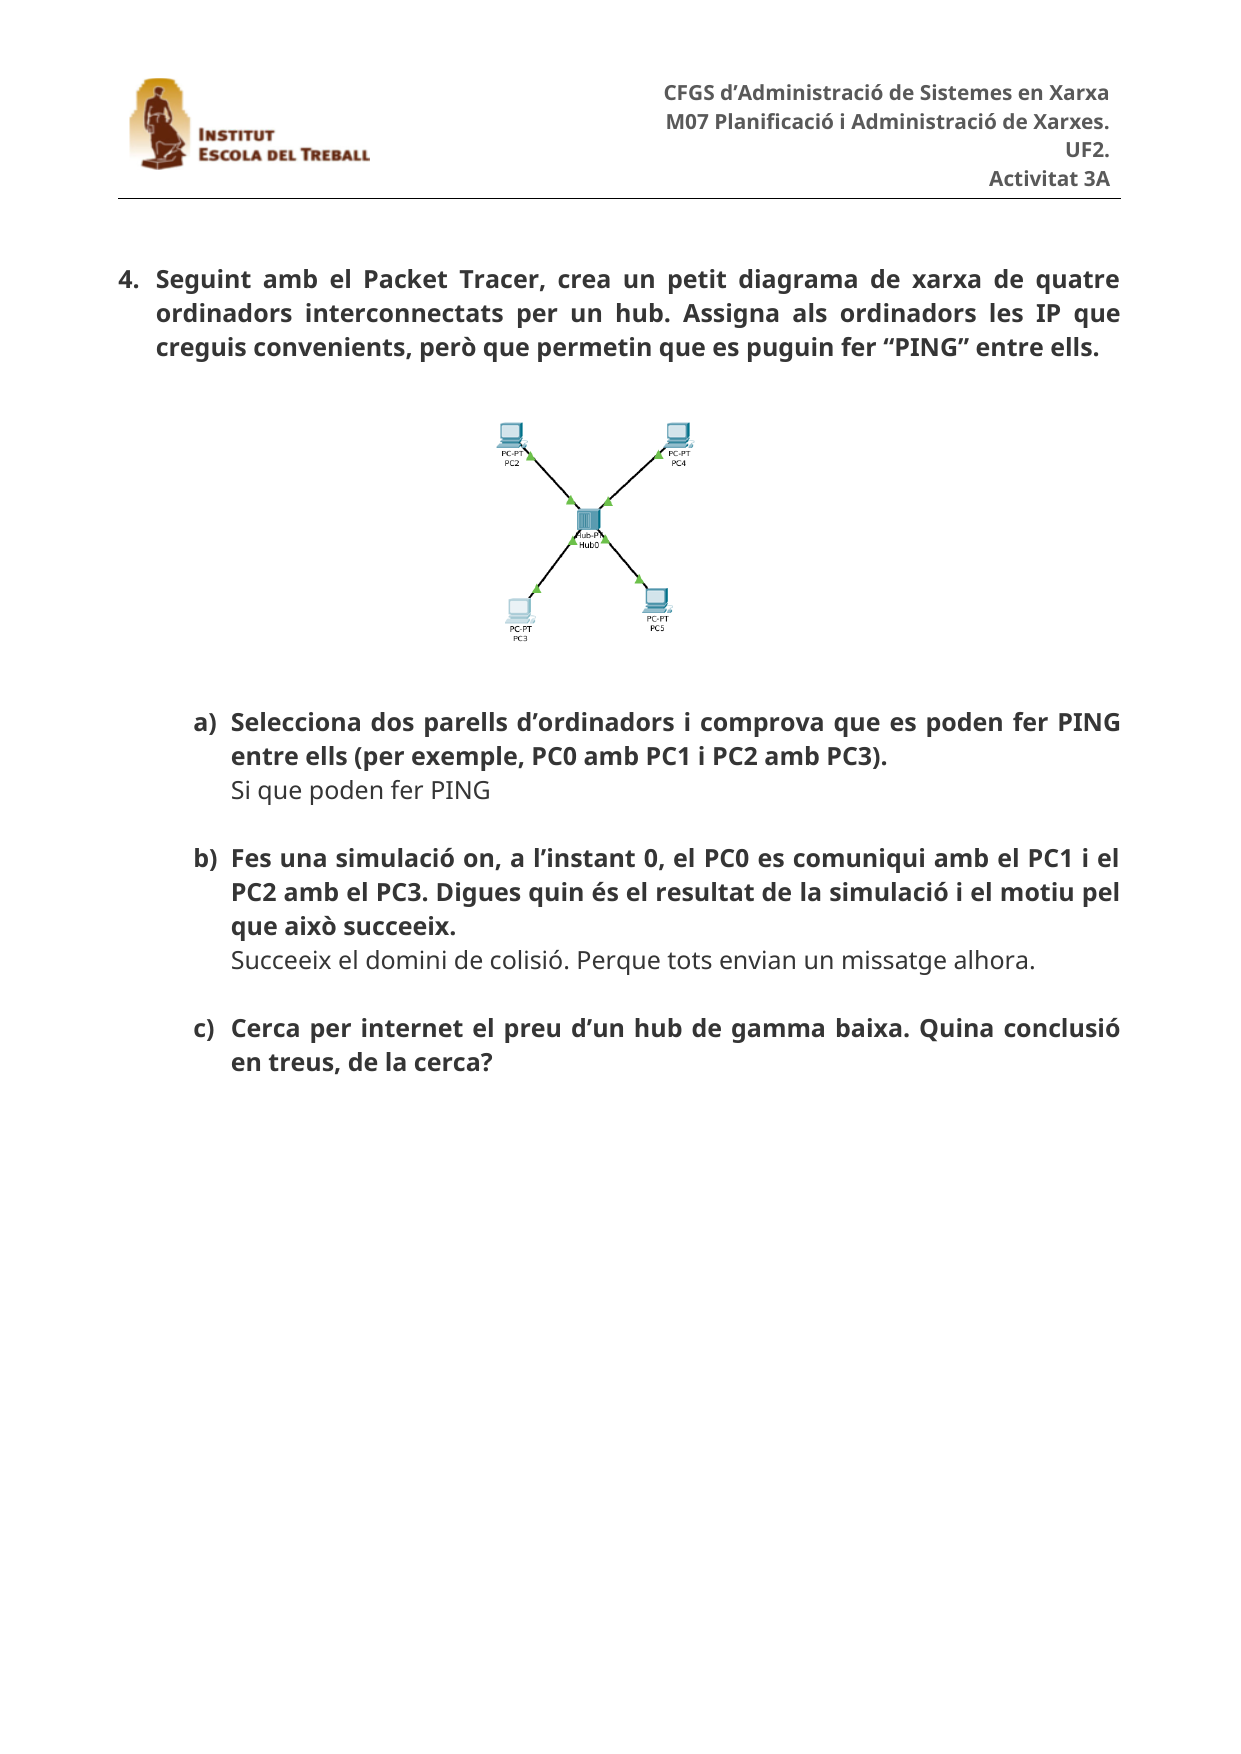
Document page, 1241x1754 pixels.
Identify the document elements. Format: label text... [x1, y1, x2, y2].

list Seguint amb el Packet Tracer, crea un petit diagrama de xarxa de quatre ordinadors interconnectats per un hub. Assigna als ordinadors les IP que creguis convenients, però que permetin que es puguin fer “PING” entre ells. [118, 262, 1122, 364]
list Succeeix el domini de colisió. Perque tots envian un missatge alhora. [193, 943, 1122, 977]
list Selecciona dos parells d’ordinadors i comprova que es poden fer PING entre ells (per exemple, PC0 amb PC1 i PC2 amb PC3). [193, 704, 1122, 772]
list Cerca per internet el preu d’un hub de gamma baixa. Quina conclusió en treus, de la cerca? [193, 1011, 1122, 1079]
list Si que poden fer PING [193, 772, 1122, 807]
list Fes una simulació on, a l’instant 0, el PC0 es comuniqui amb el PC1 i el PC2 amb el PC3. Digues quin és el resultat de la simulació i el motiu pel que això succeeix. [193, 841, 1122, 943]
picture [455, 374, 713, 652]
picture [129, 78, 370, 170]
